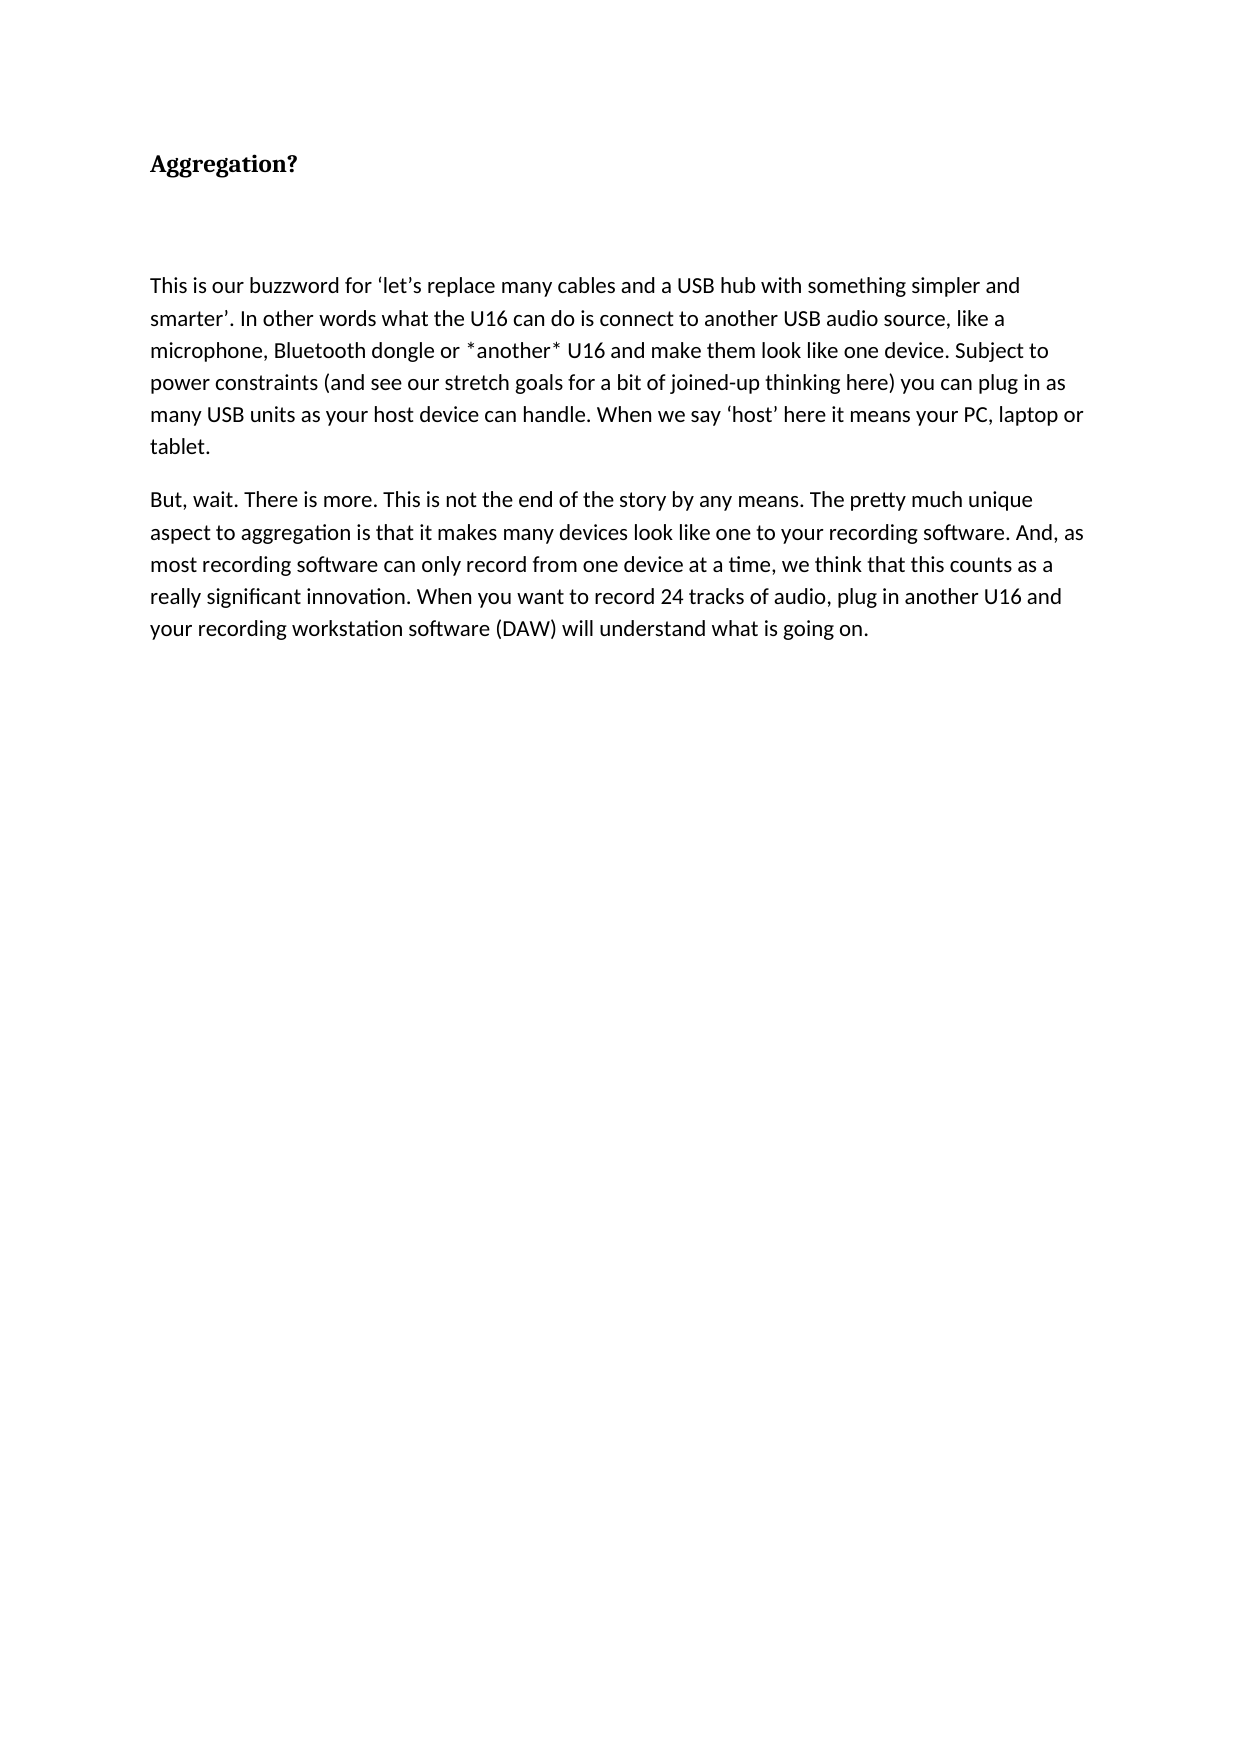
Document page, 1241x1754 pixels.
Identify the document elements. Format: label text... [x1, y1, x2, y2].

subtitle Aggregation? [150, 150, 1090, 179]
text This is our buzzword for ‘let’s replace many cables and a USB hub with something simpler and smarter’. In other words what the U16 can do is connect to another USB audio source, like a microphone, Bluetooth dongle or *another* U16 and make them look like one device. Subject to power constraints (and see our stretch goals for a bit of joined-up thinking here) you can plug in as many USB units as your host device can handle. When we say ‘host’ here it means your PC, laptop or tablet. [150, 272, 1090, 461]
text But, wait. There is more. This is not the end of the story by any means. The pretty much unique aspect to aggregation is that it makes many devices look like one to your recording software. And, as most recording software can only record from one device at a time, we think that this counts as a really significant innovation. When you want to record 24 tracks of audio, plug in another U16 and your recording workstation software (DAW) will understand what is going on. [150, 486, 1090, 642]
